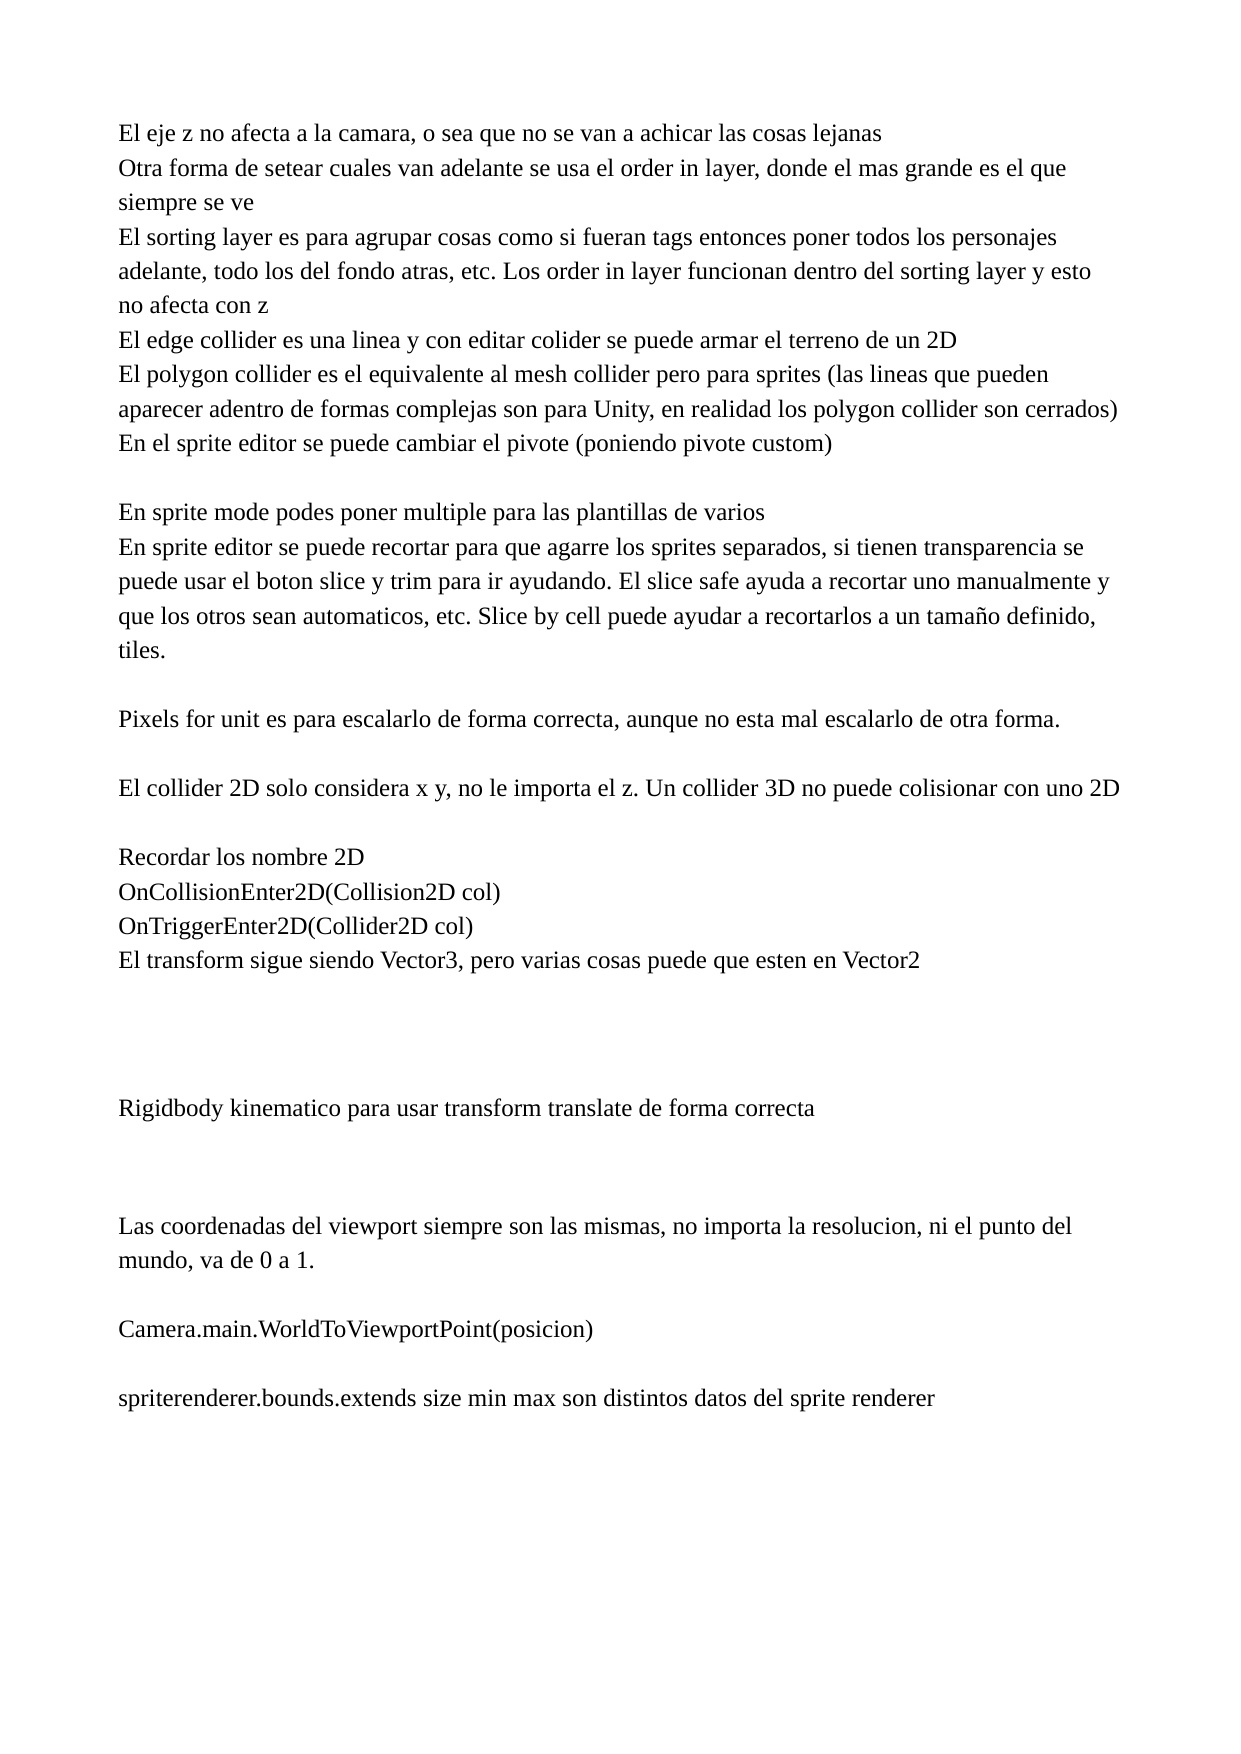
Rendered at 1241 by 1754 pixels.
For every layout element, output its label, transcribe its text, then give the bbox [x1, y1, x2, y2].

text Las coordenadas del viewport siempre son las mismas, no importa la resolucion, ni el punto del mundo, va de 0 a 1. Camera.main.WorldToViewportPoint(posicion) spriterenderer.bounds.extends size min max son distintos datos del sprite renderer [118, 1211, 1122, 1412]
text El eje z no afecta a la camara, o sea que no se van a achicar las cosas lejanas Otra forma de setear cuales van adelante se usa el order in layer, donde el mas grande es el que siempre se ve El sorting layer es para agrupar cosas como si fueran tags entonces poner todos los personajes adelante, todo los del fondo atras, etc. Los order in layer funcionan dentro del sorting layer y esto no afecta con z El edge collider es una linea y con editar colider se puede armar el terreno de un 2D El polygon collider es el equivalente al mesh collider pero para sprites (las lineas que pueden aparecer adentro de formas complejas son para Unity, en realidad los polygon collider son cerrados) En el sprite editor se puede cambiar el pivote (poniendo pivote custom) En sprite mode podes poner multiple para las plantillas de varios En sprite editor se puede recortar para que agarre los sprites separados, si tienen transparencia se puede usar el boton slice y trim para ir ayudando. El slice safe ayuda a recortar uno manualmente y que los otros sean automaticos, etc. Slice by cell puede ayudar a recortarlos a un tamaño definido, tiles. Pixels for unit es para escalarlo de forma correcta, aunque no esta mal escalarlo de otra forma. El collider 2D solo considera x y, no le importa el z. Un collider 3D no puede colisionar con uno 2D Recordar los nombre 2D OnCollisionEnter2D(Collision2D col) OnTriggerEnter2D(Collider2D col) El transform sigue siendo Vector3, pero varias cosas puede que esten en Vector2 [118, 118, 1122, 974]
text Rigidbody kinematico para usar transform translate de forma correcta [118, 1093, 1122, 1191]
